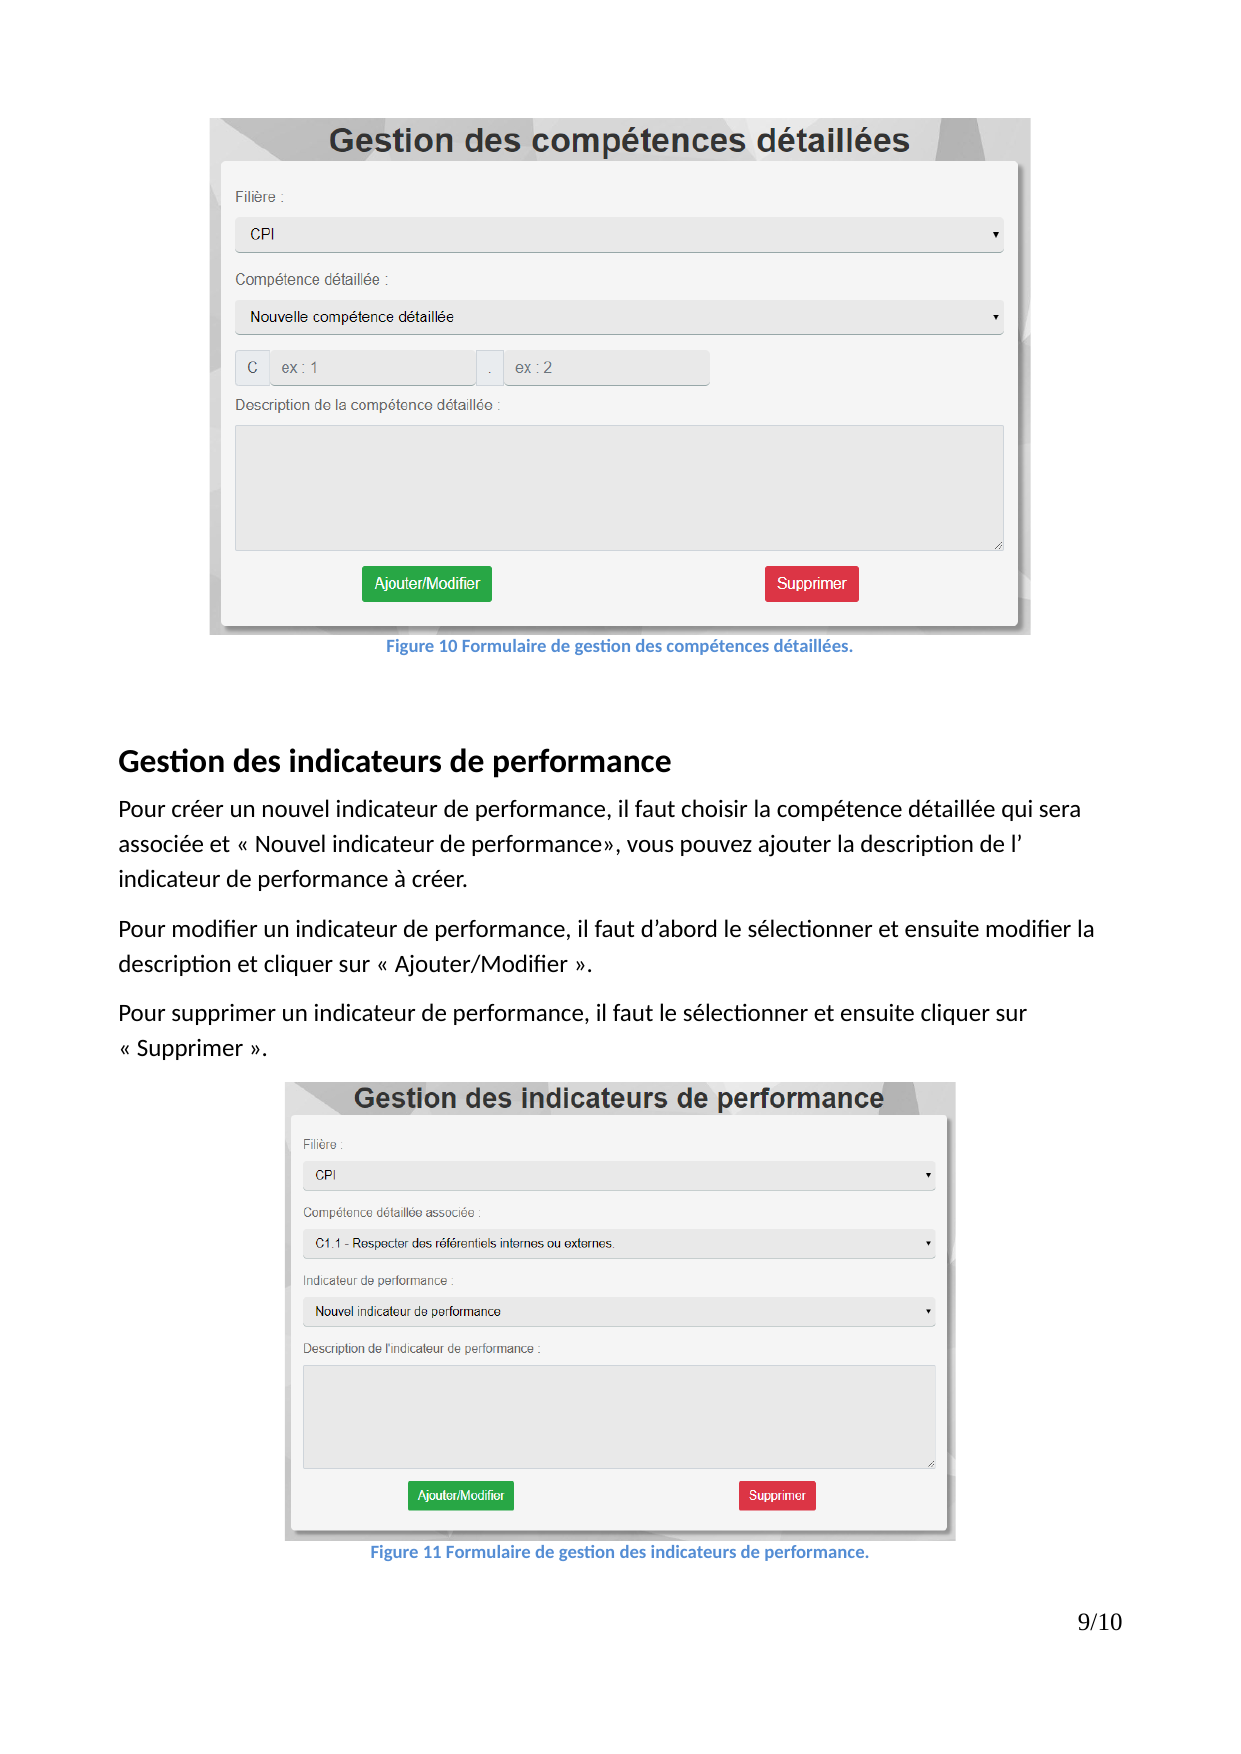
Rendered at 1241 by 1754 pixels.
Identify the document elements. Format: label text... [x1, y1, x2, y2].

text Pour modifier un indicateur de performance, il faut d’abord le sélectionner et ensuite modifier la description et cliquer sur « Ajouter/Modifier ». [118, 913, 1122, 978]
picture [209, 118, 1031, 635]
text Figure 11 Formulaire de gestion des indicateurs de performance. [118, 1540, 1122, 1563]
subtitle Gestion des indicateurs de performance [118, 740, 1122, 781]
picture [284, 1082, 956, 1541]
text Pour supprimer un indicateur de performance, il faut le sélectionner et ensuite cliquer sur « Supprimer ». [118, 997, 1122, 1063]
text Pour créer un nouvel indicateur de performance, il faut choisir la compétence détaillée qui sera associée et « Nouvel indicateur de performance», vous pouvez ajouter la description de l’ indicateur de performance à créer. [118, 793, 1122, 894]
text Figure 10 Formulaire de gestion des compétences détaillées. [118, 118, 1122, 657]
